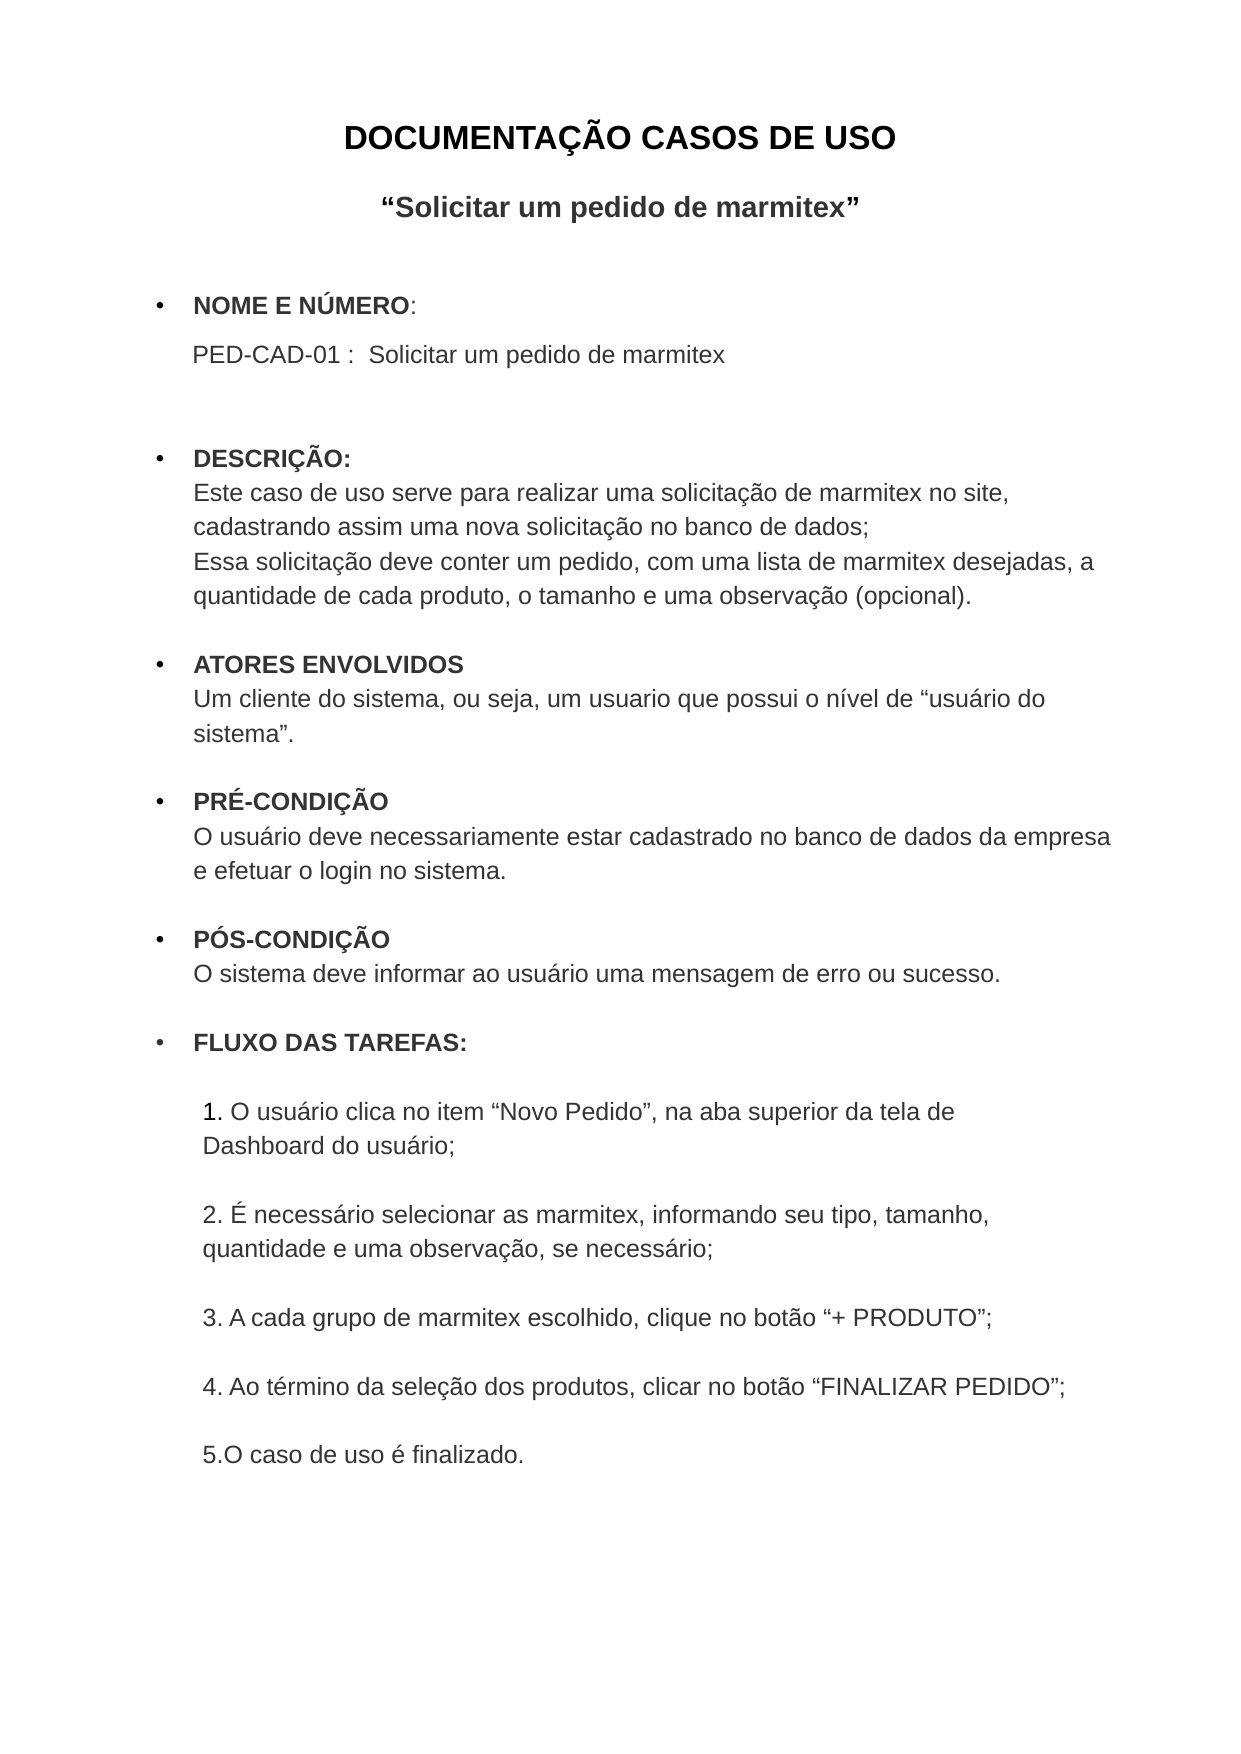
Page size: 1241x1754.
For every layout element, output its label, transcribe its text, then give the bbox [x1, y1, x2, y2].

list O caso de uso é finalizado. [118, 1435, 1075, 1469]
list PÓS-CONDIÇÃO O sistema deve informar ao usuário uma mensagem de erro ou sucesso. [156, 919, 1122, 988]
text “Solicitar um pedido de marmitex” [118, 190, 1122, 224]
list A cada grupo de marmitex escolhido, clique no botão “+ PRODUTO”; [118, 1297, 1075, 1332]
list Ao término da seleção dos produtos, clicar no botão “FINALIZAR PEDIDO”; [118, 1366, 1075, 1401]
list FLUXO DAS TAREFAS: [156, 1022, 1122, 1057]
list PRÉ-CONDIÇÃO O usuário deve necessariamente estar cadastrado no banco de dados da empresa e efetuar o login no sistema. [156, 782, 1122, 885]
text PED-CAD-01 : Solicitar um pedido de marmitex [118, 340, 1122, 369]
list DESCRIÇÃO: Este caso de uso serve para realizar uma solicitação de marmitex no site, cadastrando assim uma nova solicitação no banco de dados; [156, 438, 1122, 541]
list ATORES ENVOLVIDOS Um cliente do sistema, ou seja, um usuario que possui o nível de “usuário do sistema”. [156, 644, 1122, 747]
text DOCUMENTAÇÃO CASOS DE USO [118, 118, 1122, 157]
list Essa solicitação deve conter um pedido, com uma lista de marmitex desejadas, a quantidade de cada produto, o tamanho e uma observação (opcional). [156, 541, 1122, 610]
list O usuário clica no item “Novo Pedido”, na aba superior da tela de Dashboard do usuário; [118, 1091, 1075, 1160]
list É necessário selecionar as marmitex, informando seu tipo, tamanho, quantidade e uma observação, se necessário; [118, 1194, 1075, 1263]
list NOME E NÚMERO: [156, 291, 1122, 319]
